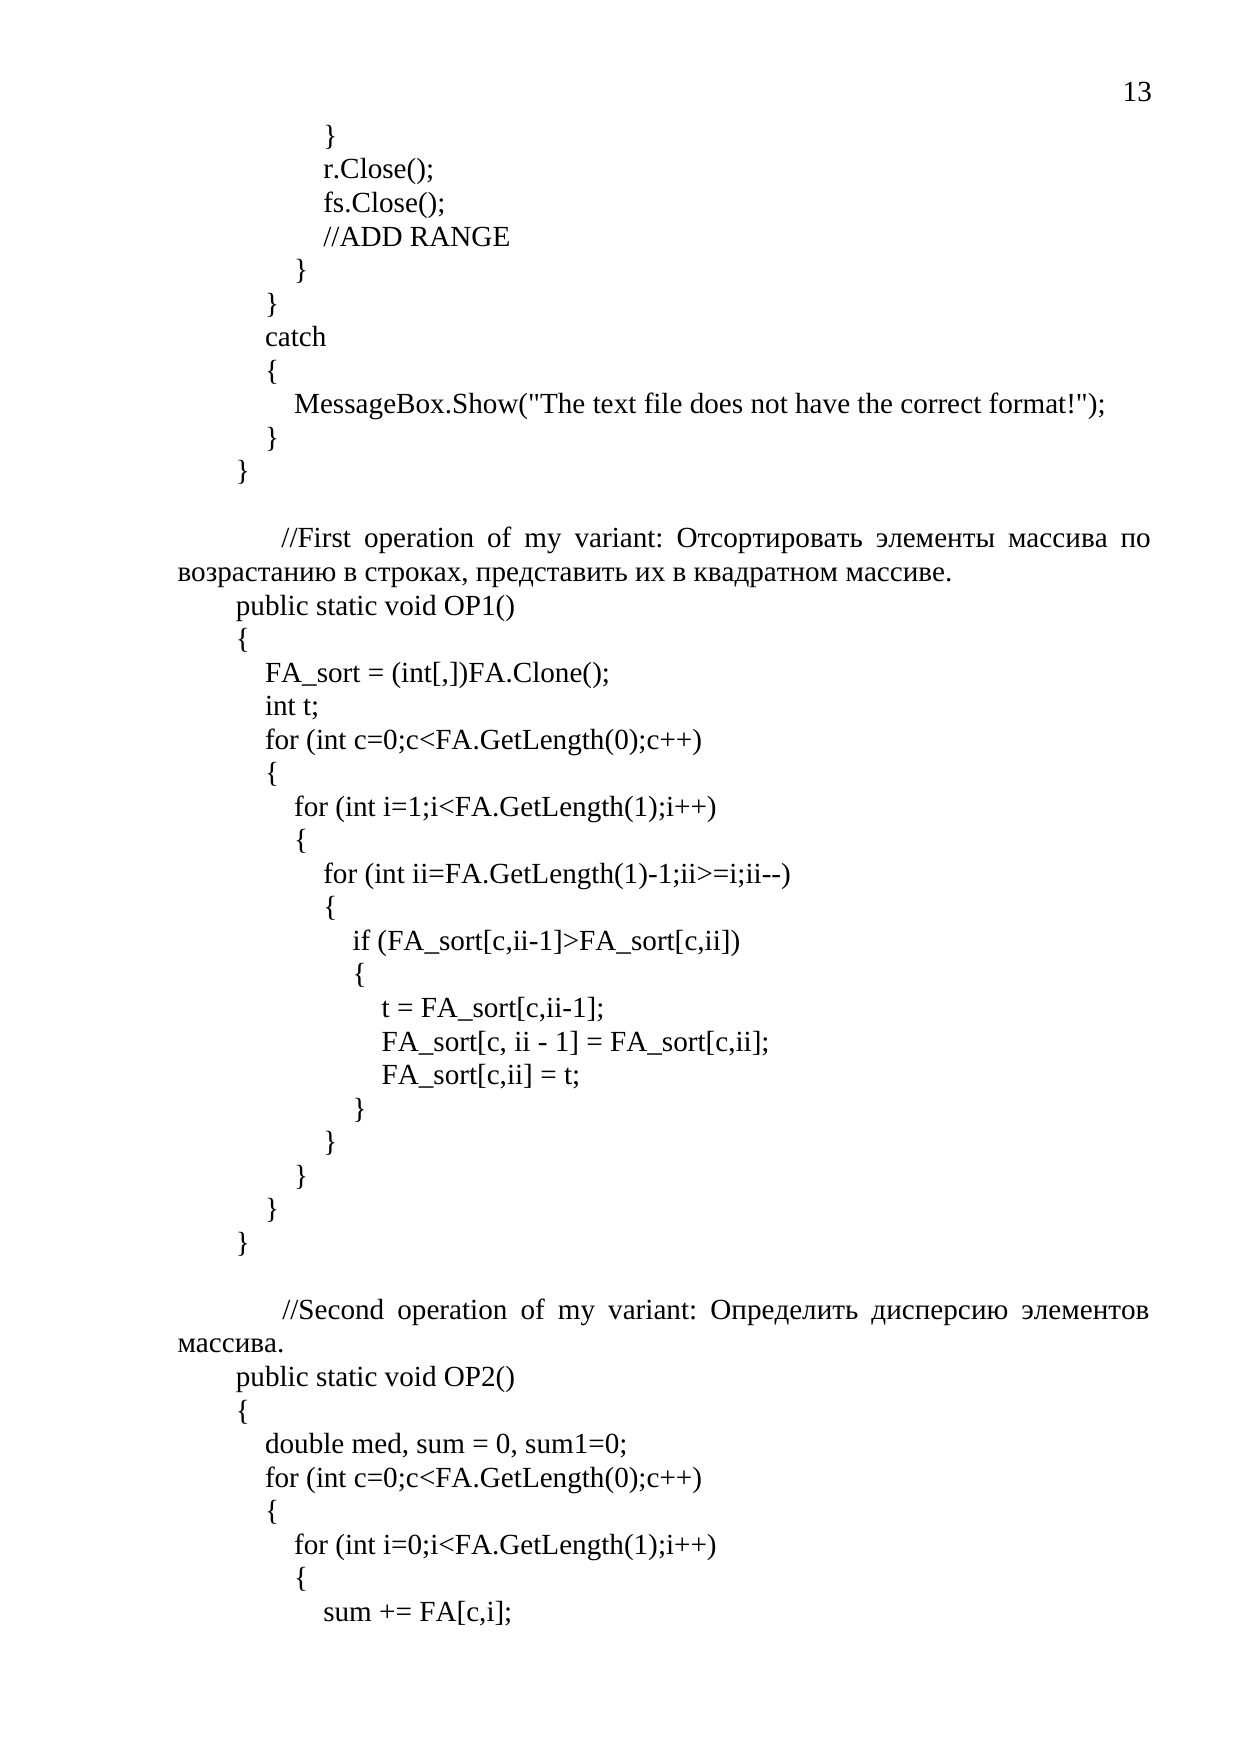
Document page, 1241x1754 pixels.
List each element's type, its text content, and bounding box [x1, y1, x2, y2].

text FA_sort[c, ii - 1] = FA_sort[c,ii]; [177, 1024, 1152, 1057]
text } [177, 453, 1152, 487]
text catch [177, 319, 1152, 353]
text } [177, 1158, 1152, 1191]
text } [177, 1091, 1152, 1124]
text fs.Close(); [177, 185, 1152, 219]
text { [177, 889, 1152, 923]
text } [177, 1225, 1152, 1258]
text for (int i=0;i<FA.GetLength(1);i++) [177, 1527, 1152, 1560]
text { [177, 353, 1152, 386]
text { [177, 822, 1152, 856]
text } [177, 118, 1152, 152]
text for (int c=0;c<FA.GetLength(0);c++) [177, 1460, 1152, 1493]
text //First operation of my variant: Отсортировать элементы массива по возрастанию в строках, представить их в квадратном массиве. [177, 521, 1152, 588]
text { [177, 755, 1152, 789]
text t = FA_sort[c,ii-1]; [177, 990, 1152, 1024]
text } [177, 1124, 1152, 1158]
text { [177, 1560, 1152, 1594]
text //ADD RANGE [177, 219, 1152, 252]
text FA_sort = (int[,])FA.Clone(); [177, 655, 1152, 688]
text for (int ii=FA.GetLength(1)-1;ii>=i;ii--) [177, 856, 1152, 889]
text double med, sum = 0, sum1=0; [177, 1426, 1152, 1460]
text for (int i=1;i<FA.GetLength(1);i++) [177, 789, 1152, 822]
text sum += FA[c,i]; [177, 1594, 1152, 1627]
text } [177, 420, 1152, 453]
text { [177, 621, 1152, 655]
text public static void OP1() [177, 588, 1152, 621]
text FA_sort[c,ii] = t; [177, 1057, 1152, 1091]
text { [177, 957, 1152, 990]
text for (int c=0;c<FA.GetLength(0);c++) [177, 722, 1152, 755]
text //Second operation of my variant: Определить дисперсию элементов массива. [177, 1292, 1152, 1359]
text if (FA_sort[c,ii-1]>FA_sort[c,ii]) [177, 923, 1152, 957]
text { [177, 1393, 1152, 1426]
text r.Close(); [177, 152, 1152, 185]
text { [177, 1493, 1152, 1527]
text } [177, 286, 1152, 319]
text int t; [177, 688, 1152, 722]
text } [177, 1191, 1152, 1225]
text public static void OP2() [177, 1359, 1152, 1393]
text MessageBox.Show("The text file does not have the correct format!"); [177, 386, 1152, 420]
text } [177, 252, 1152, 286]
